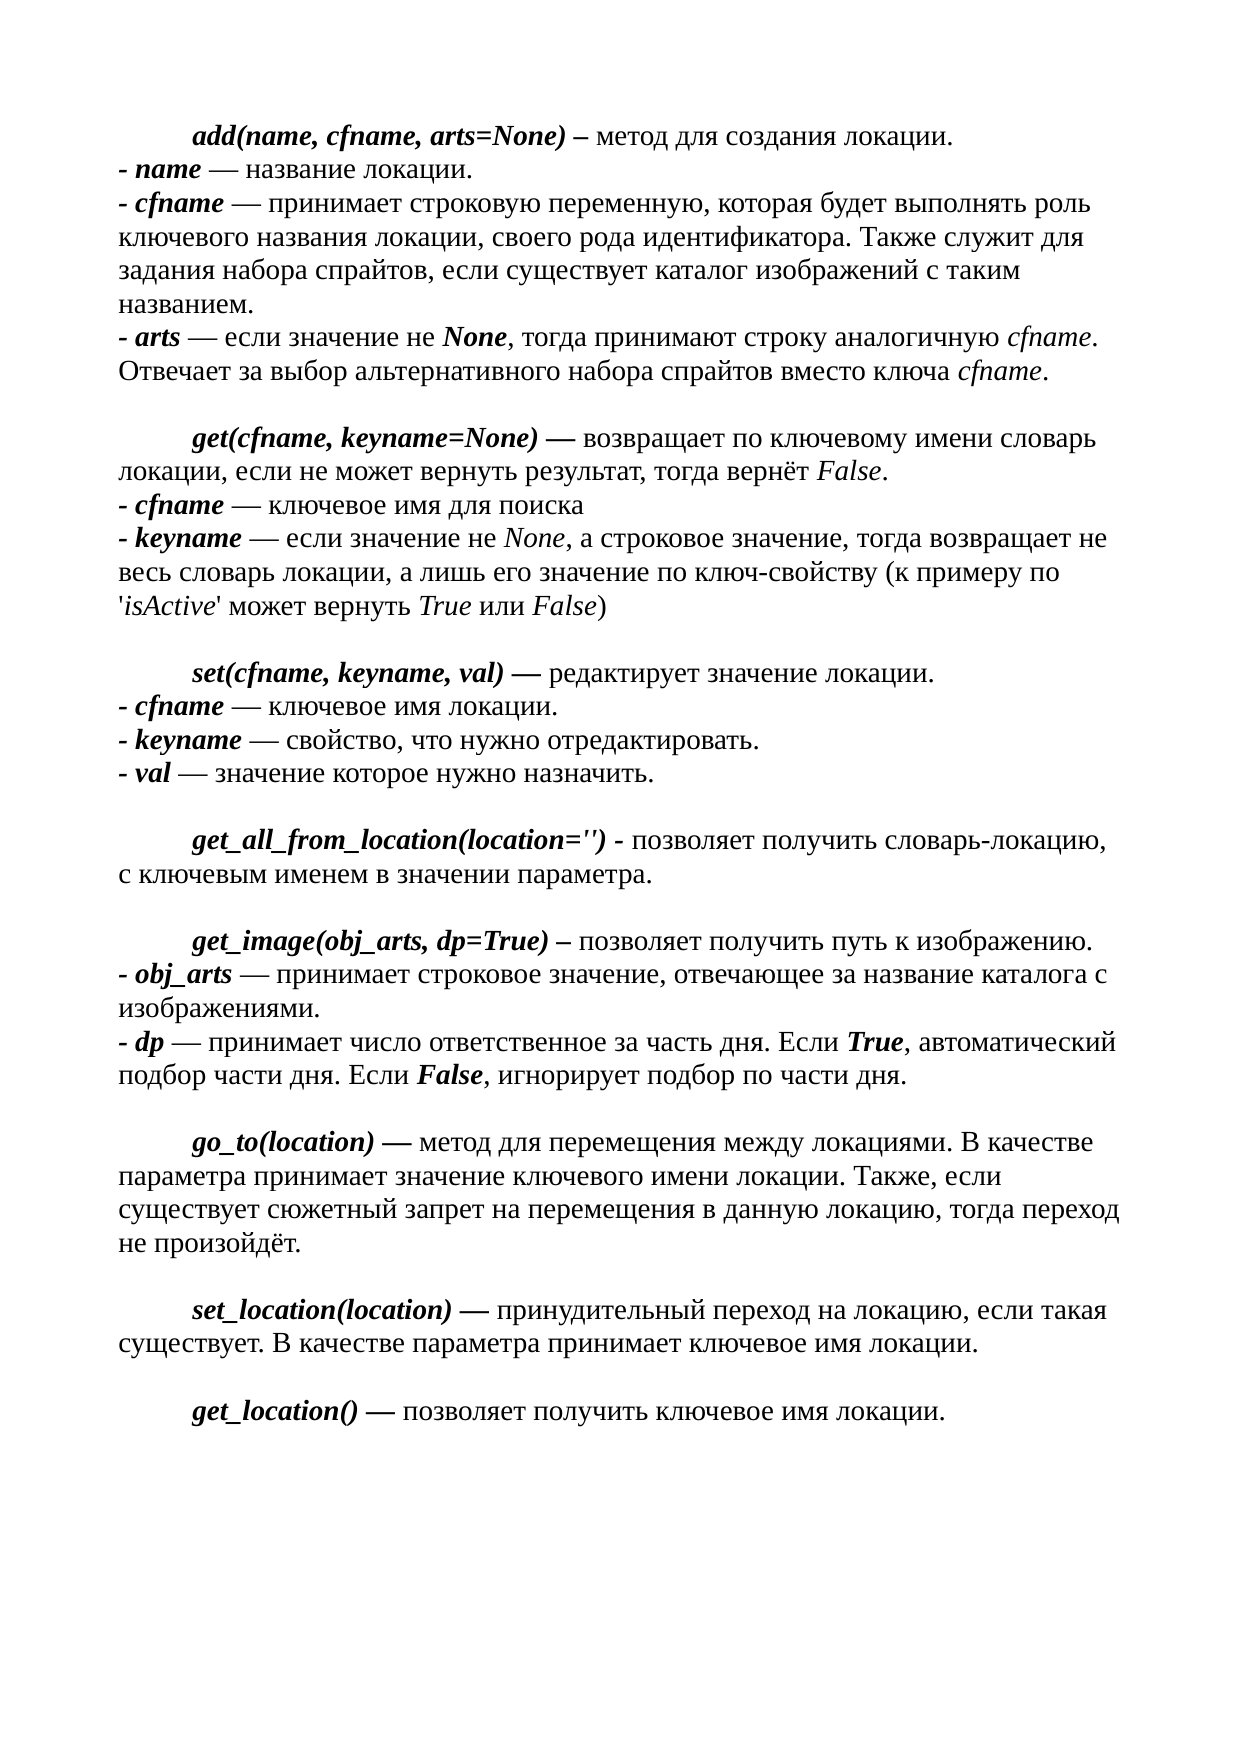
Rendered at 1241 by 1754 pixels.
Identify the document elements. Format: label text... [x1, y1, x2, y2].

text get(cfname, keyname=None) — возвращает по ключевому имени словарь локации, если не может вернуть результат, тогда вернёт False. [118, 420, 1122, 487]
text - cfname — принимает строковую переменную, которая будет выполнять роль ключевого названия локации, своего рода идентификатора. Также служит для задания набора спрайтов, если существует каталог изображений с таким названием. [118, 185, 1122, 319]
text set_location(location) — принудительный переход на локацию, если такая существует. В качестве параметра принимает ключевое имя локации. [118, 1292, 1122, 1359]
text go_to(location) — метод для перемещения между локациями. В качестве параметра принимает значение ключевого имени локации. Также, если существует сюжетный запрет на перемещения в данную локацию, тогда переход не произойдёт. [118, 1124, 1122, 1258]
text - val — значение которое нужно назначить. [118, 755, 1122, 789]
text add(name, cfname, arts=None) – метод для создания локации. [118, 118, 1122, 152]
text set(cfname, keyname, val) — редактирует значение локации. [118, 655, 1122, 688]
text - cfname — ключевое имя локации. [118, 688, 1122, 722]
text get_image(obj_arts, dp=True) – позволяет получить путь к изображению. [118, 923, 1122, 957]
text get_all_from_location(location='') - позволяет получить словарь-локацию, с ключевым именем в значении параметра. [118, 822, 1122, 889]
text get_location() — позволяет получить ключевое имя локации. [118, 1393, 1122, 1426]
text - dp — принимает число ответственное за часть дня. Если True, автоматический подбор части дня. Если False, игнорирует подбор по части дня. [118, 1024, 1122, 1091]
text - keyname — свойство, что нужно отредактировать. [118, 722, 1122, 755]
text - name — название локации. [118, 152, 1122, 185]
text - obj_arts — принимает строковое значение, отвечающее за название каталога с изображениями. [118, 957, 1122, 1024]
text - keyname — если значение не None, а строковое значение, тогда возвращает не весь словарь локации, а лишь его значение по ключ-свойству (к примеру по 'isActive' может вернуть True или False) [118, 521, 1122, 621]
text - cfname — ключевое имя для поиска [118, 487, 1122, 521]
text - arts — если значение не None, тогда принимают строку аналогичную cfname. Отвечает за выбор альтернативного набора спрайтов вместо ключа cfname. [118, 319, 1122, 386]
